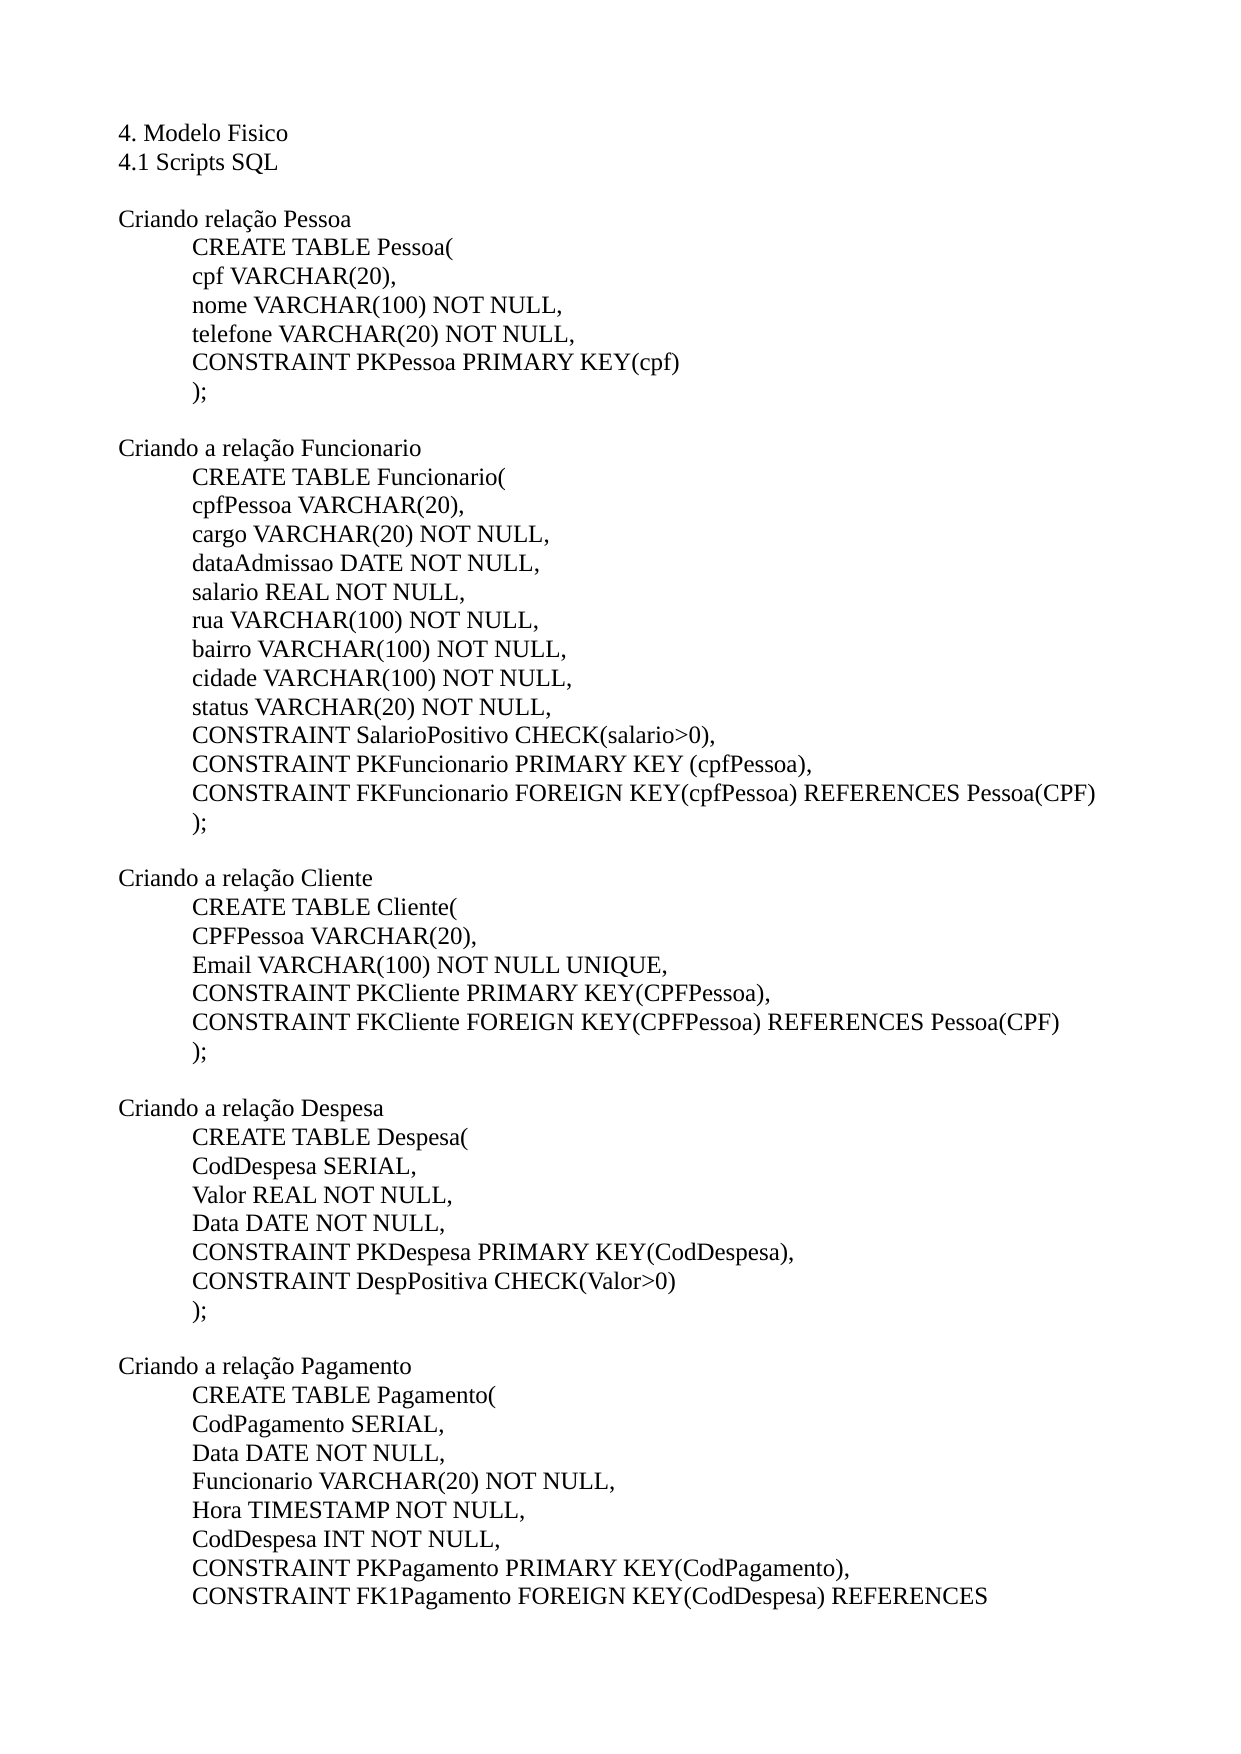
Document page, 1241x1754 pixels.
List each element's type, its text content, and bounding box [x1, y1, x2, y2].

text cpfPessoa VARCHAR(20), [118, 490, 1122, 519]
text cargo VARCHAR(20) NOT NULL, [118, 519, 1122, 548]
text Email VARCHAR(100) NOT NULL UNIQUE, [118, 950, 1122, 978]
text rua VARCHAR(100) NOT NULL, [118, 605, 1122, 634]
text CREATE TABLE Despesa( [118, 1122, 1122, 1151]
text telefone VARCHAR(20) NOT NULL, [118, 319, 1122, 347]
text CREATE TABLE Pagamento( [118, 1380, 1122, 1409]
text CREATE TABLE Funcionario( [118, 462, 1122, 490]
text salario REAL NOT NULL, [118, 577, 1122, 605]
text cidade VARCHAR(100) NOT NULL, [118, 663, 1122, 692]
text CONSTRAINT PKPessoa PRIMARY KEY(cpf) [118, 347, 1122, 376]
text CONSTRAINT PKCliente PRIMARY KEY(CPFPessoa), [118, 978, 1122, 1007]
text cpf VARCHAR(20), [118, 261, 1122, 290]
text Criando a relação Despesa [118, 1093, 1122, 1122]
text CONSTRAINT FKCliente FOREIGN KEY(CPFPessoa) REFERENCES Pessoa(CPF) [118, 1007, 1122, 1036]
text Criando relação Pessoa [118, 204, 1122, 232]
text nome VARCHAR(100) NOT NULL, [118, 290, 1122, 319]
text Funcionario VARCHAR(20) NOT NULL, [118, 1466, 1122, 1495]
text ); [118, 807, 1122, 835]
text 4.1 Scripts SQL [118, 147, 1122, 176]
text Valor REAL NOT NULL, [118, 1180, 1122, 1208]
text Criando a relação Pagamento [118, 1351, 1122, 1380]
text status VARCHAR(20) NOT NULL, [118, 692, 1122, 720]
text CREATE TABLE Pessoa( [118, 232, 1122, 261]
text CodDespesa SERIAL, [118, 1151, 1122, 1180]
text Criando a relação Funcionario [118, 433, 1122, 462]
text ); [118, 1036, 1122, 1065]
text CONSTRAINT FK1Pagamento FOREIGN KEY(CodDespesa) REFERENCES [118, 1581, 1122, 1610]
text CodDespesa INT NOT NULL, [118, 1524, 1122, 1553]
text bairro VARCHAR(100) NOT NULL, [118, 634, 1122, 663]
text 4. Modelo Fisico [118, 118, 1122, 147]
text Criando a relação Cliente [118, 863, 1122, 892]
text ); [118, 376, 1122, 405]
text CONSTRAINT DespPositiva CHECK(Valor>0) [118, 1266, 1122, 1295]
text dataAdmissao DATE NOT NULL, [118, 548, 1122, 577]
text CREATE TABLE Cliente( [118, 892, 1122, 921]
text Hora TIMESTAMP NOT NULL, [118, 1495, 1122, 1524]
text CONSTRAINT FKFuncionario FOREIGN KEY(cpfPessoa) REFERENCES Pessoa(CPF) [118, 778, 1122, 807]
text CONSTRAINT PKPagamento PRIMARY KEY(CodPagamento), [118, 1553, 1122, 1581]
text Data DATE NOT NULL, [118, 1438, 1122, 1466]
text CONSTRAINT PKDespesa PRIMARY KEY(CodDespesa), [118, 1237, 1122, 1266]
text CONSTRAINT SalarioPositivo CHECK(salario>0), [118, 720, 1122, 749]
text CodPagamento SERIAL, [118, 1409, 1122, 1438]
text Data DATE NOT NULL, [118, 1208, 1122, 1237]
text CONSTRAINT PKFuncionario PRIMARY KEY (cpfPessoa), [118, 749, 1122, 778]
text CPFPessoa VARCHAR(20), [118, 921, 1122, 950]
text ); [118, 1295, 1122, 1323]
